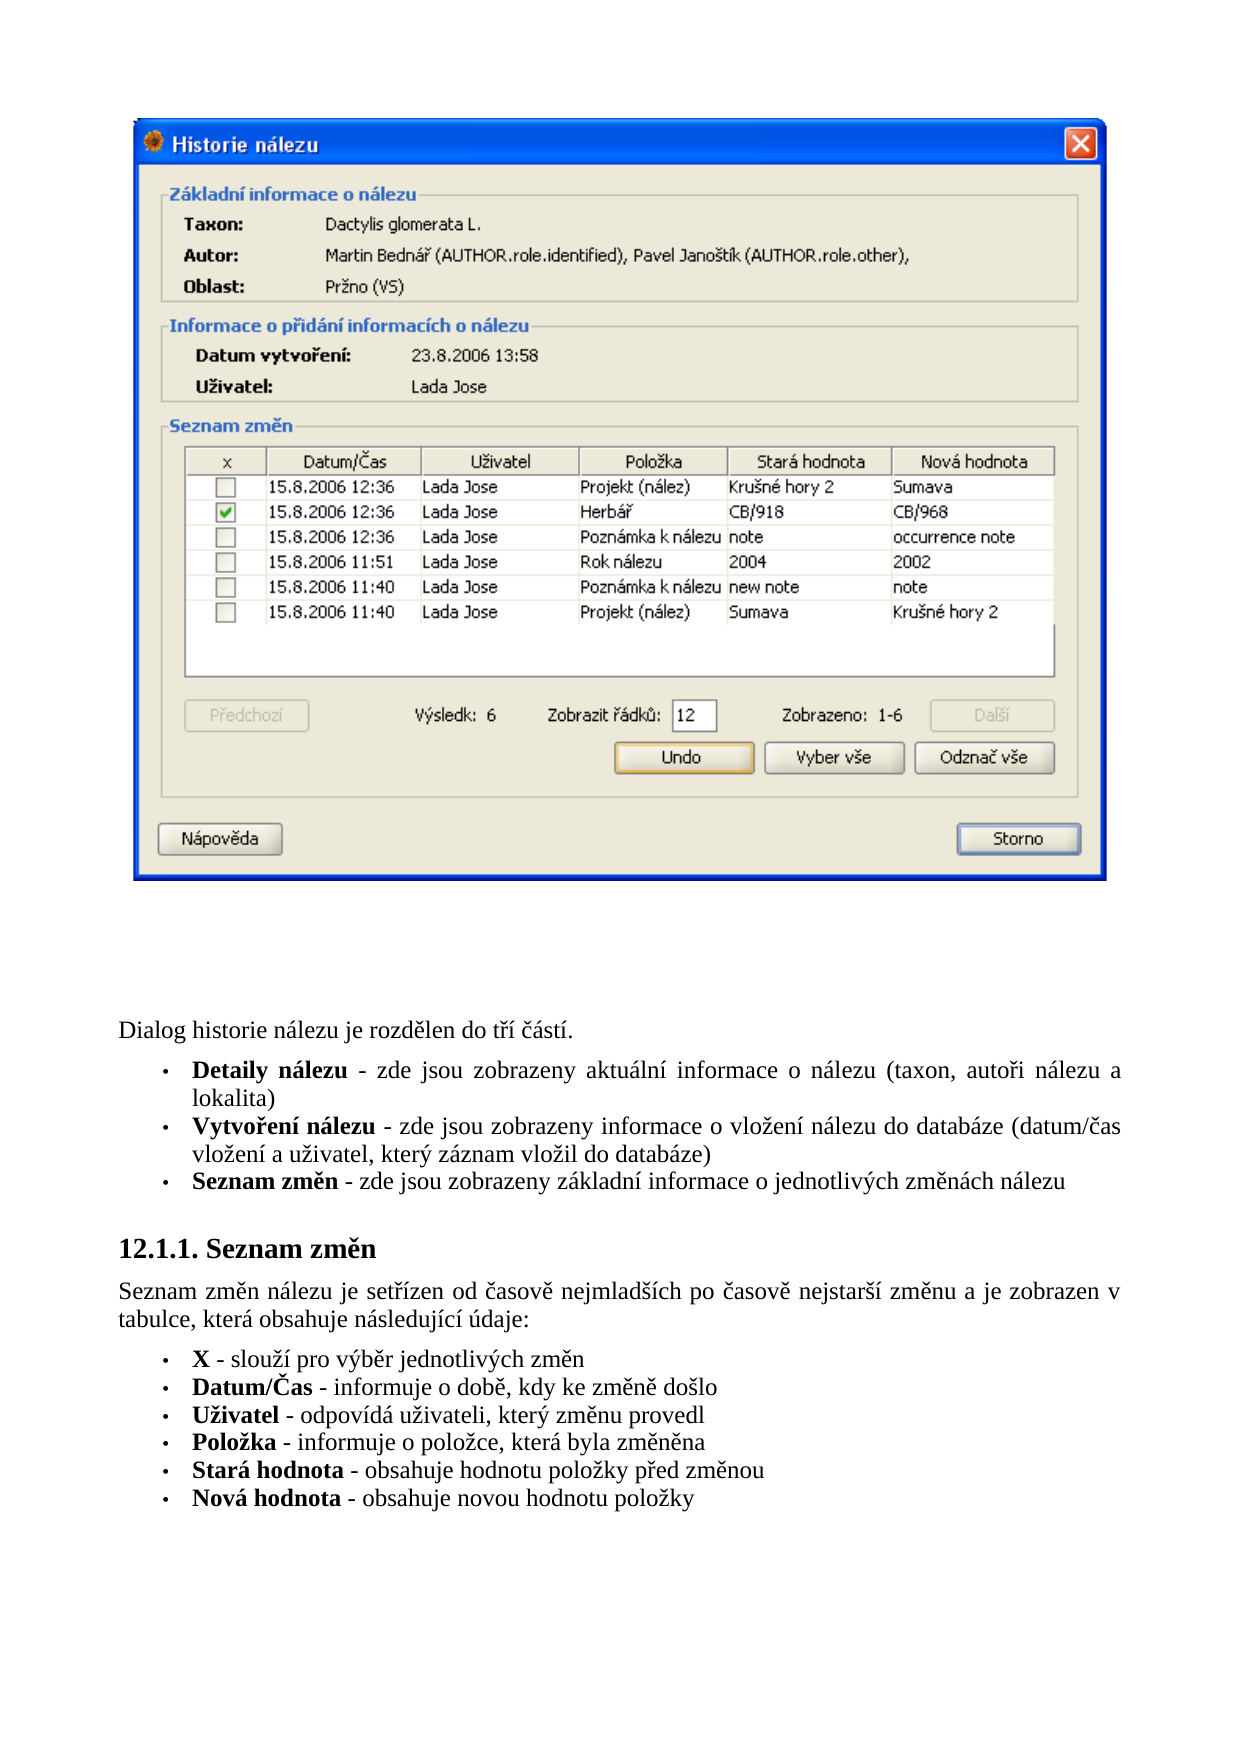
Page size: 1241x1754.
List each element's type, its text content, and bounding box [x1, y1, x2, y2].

subtitle 12.1.1. Seznam změn [118, 1233, 1122, 1265]
list Detaily nálezu - zde jsou zobrazeny aktuální informace o nálezu (taxon, autoři nálezu a lokalita) [162, 1057, 1122, 1112]
picture [133, 118, 1107, 881]
list Vytvoření nálezu - zde jsou zobrazeny informace o vložení nálezu do databáze (datum/čas vložení a uživatel, který záznam vložil do databáze) [162, 1112, 1122, 1167]
list Datum/Čas - informuje o době, kdy ke změně došlo [162, 1373, 1122, 1401]
list Nová hodnota - obsahuje novou hodnotu položky [162, 1484, 1122, 1512]
list Stará hodnota - obsahuje hodnotu položky před změnou [162, 1456, 1122, 1484]
text Dialog historie nálezu je rozdělen do tří částí. [118, 961, 1122, 1044]
text Seznam změn nálezu je setřízen od časově nejmladších po časově nejstarší změnu a je zobrazen v tabulce, která obsahuje následující údaje: [118, 1277, 1122, 1333]
list X - slouží pro výběr jednotlivých změn [162, 1345, 1122, 1373]
list Položka - informuje o položce, která byla změněna [162, 1428, 1122, 1456]
list Seznam změn - zde jsou zobrazeny základní informace o jednotlivých změnách nálezu [162, 1167, 1122, 1195]
list Uživatel - odpovídá uživateli, který změnu provedl [162, 1401, 1122, 1428]
